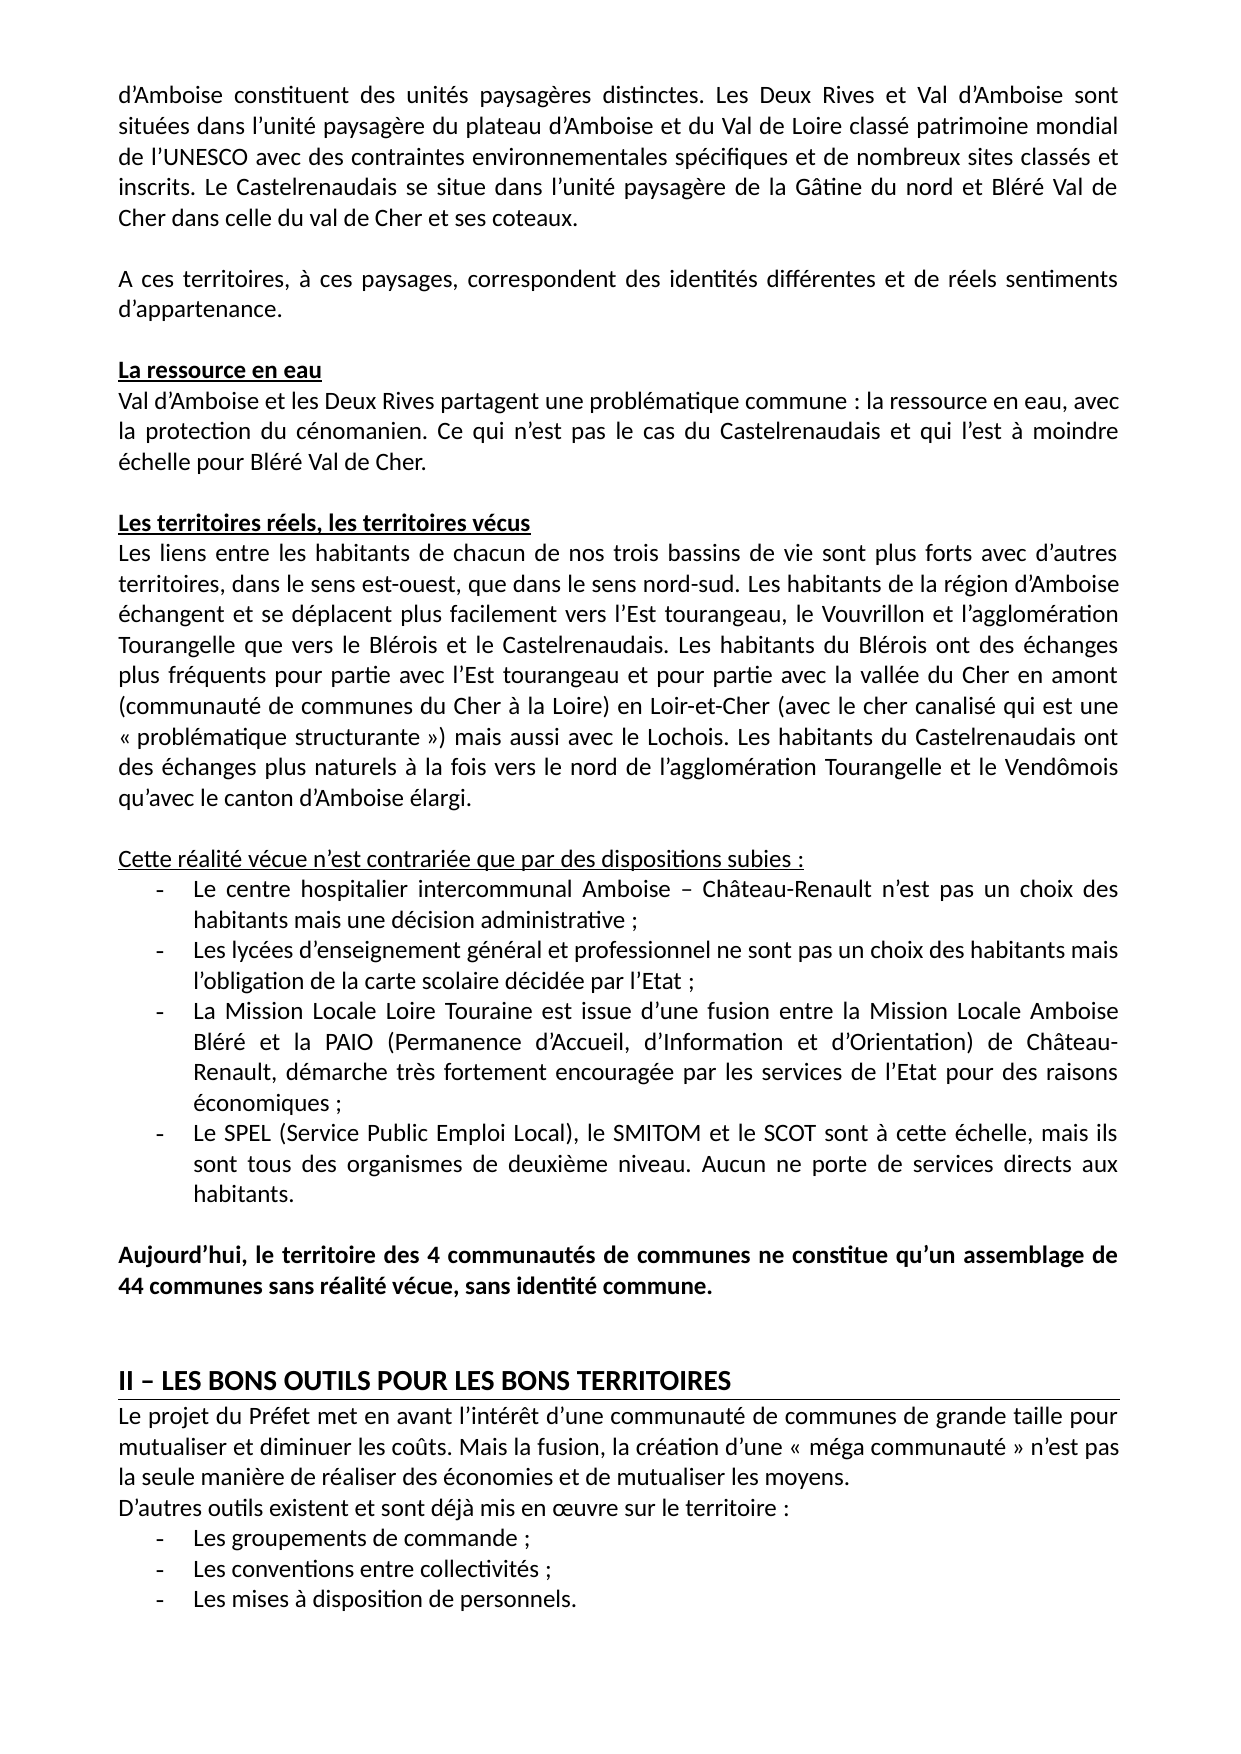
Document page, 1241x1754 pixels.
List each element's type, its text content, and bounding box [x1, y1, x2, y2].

list D’autres outils existent et sont déjà mis en œuvre sur le territoire : [118, 1492, 1120, 1522]
list Les territoires réels, les territoires vécus [118, 507, 1120, 537]
list d’Amboise constituent des unités paysagères distinctes. Les Deux Rives et Val d’Amboise sont situées dans l’unité paysagère du plateau d’Amboise et du Val de Loire classé patrimoine mondial de l’UNESCO avec des contraintes environnementales spécifiques et de nombreux sites classés et inscrits. Le Castelrenaudais se situe dans l’unité paysagère de la Gâtine du nord et Bléré Val de Cher dans celle du val de Cher et ses coteaux. [118, 80, 1120, 232]
list La Mission Locale Loire Touraine est issue d’une fusion entre la Mission Locale Amboise Bléré et la PAIO (Permanence d’Accueil, d’Information et d’Orientation) de Château-Renault, démarche très fortement encouragée par les services de l’Etat pour des raisons économiques ; [156, 995, 1120, 1117]
list Les mises à disposition de personnels. [156, 1583, 1120, 1614]
list Les conventions entre collectivités ; [156, 1553, 1120, 1583]
list Le projet du Préfet met en avant l’intérêt d’une communauté de communes de grande taille pour mutualiser et diminuer les coûts. Mais la fusion, la création d’une « méga communauté » n’est pas la seule manière de réaliser des économies et de mutualiser les moyens. [118, 1400, 1120, 1492]
list A ces territoires, à ces paysages, correspondent des identités différentes et de réels sentiments d’appartenance. [118, 263, 1120, 324]
text II – LES BONS OUTILS POUR LES BONS TERRITOIRES [118, 1362, 1120, 1399]
list Le SPEL (Service Public Emploi Local), le SMITOM et le SCOT sont à cette échelle, mais ils sont tous des organismes de deuxième niveau. Aucun ne porte de services directs aux habitants. [156, 1117, 1120, 1209]
list Aujourd’hui, le territoire des 4 communautés de communes ne constitue qu’un assemblage de 44 communes sans réalité vécue, sans identité commune. [118, 1239, 1120, 1301]
list Le centre hospitalier intercommunal Amboise – Château-Renault n’est pas un choix des habitants mais une décision administrative ; [156, 873, 1120, 934]
list Val d’Amboise et les Deux Rives partagent une problématique commune : la ressource en eau, avec la protection du cénomanien. Ce qui n’est pas le cas du Castelrenaudais et qui l’est à moindre échelle pour Bléré Val de Cher. [118, 385, 1120, 476]
list Les groupements de commande ; [156, 1522, 1120, 1553]
list Les lycées d’enseignement général et professionnel ne sont pas un choix des habitants mais l’obligation de la carte scolaire décidée par l’Etat ; [156, 934, 1120, 995]
list Les liens entre les habitants de chacun de nos trois bassins de vie sont plus forts avec d’autres territoires, dans le sens est-ouest, que dans le sens nord-sud. Les habitants de la région d’Amboise échangent et se déplacent plus facilement vers l’Est tourangeau, le Vouvrillon et l’agglomération Tourangelle que vers le Blérois et le Castelrenaudais. Les habitants du Blérois ont des échanges plus fréquents pour partie avec l’Est tourangeau et pour partie avec la vallée du Cher en amont (communauté de communes du Cher à la Loire) en Loir-et-Cher (avec le cher canalisé qui est une « problématique structurante ») mais aussi avec le Lochois. Les habitants du Castelrenaudais ont des échanges plus naturels à la fois vers le nord de l’agglomération Tourangelle et le Vendômois qu’avec le canton d’Amboise élargi. [118, 537, 1120, 812]
list Cette réalité vécue n’est contrariée que par des dispositions subies : [118, 843, 1120, 873]
list La ressource en eau [118, 354, 1120, 385]
